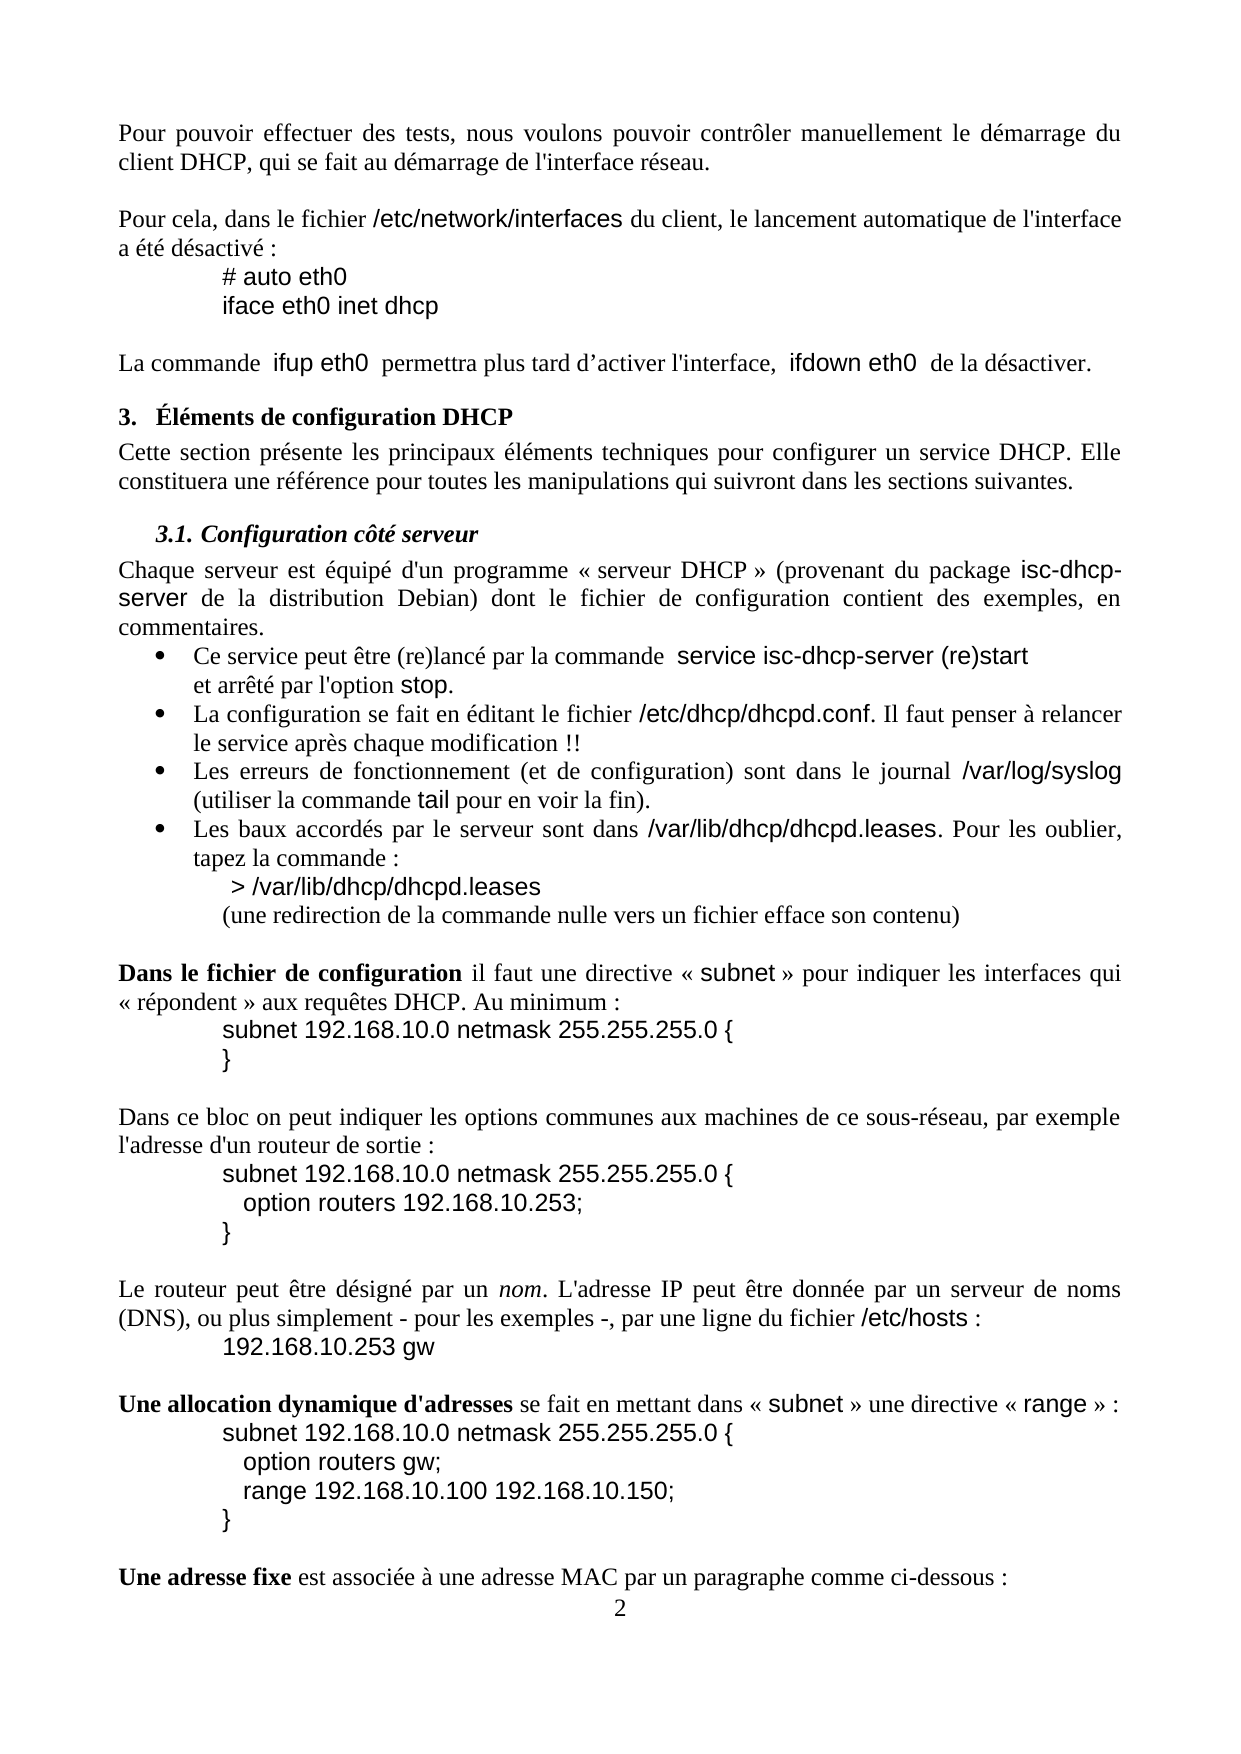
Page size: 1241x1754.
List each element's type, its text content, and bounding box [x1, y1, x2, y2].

text > /var/lib/dhcp/dhcpd.leases [156, 872, 1122, 900]
text et arrêté par l'option stop. [118, 670, 1122, 699]
text Pour cela, dans le fichier /etc/network/interfaces du client, le lancement automatique de l'interface a été désactivé : [118, 204, 1122, 262]
list La configuration se fait en éditant le fichier /etc/dhcp/dhcpd.conf. Il faut penser à relancer le service après chaque modification !! [156, 699, 1122, 756]
list Ce service peut être (re)lancé par la commande service isc-dhcp-server (re)start [156, 641, 1122, 670]
text subnet 192.168.10.0 netmask 255.255.255.0 { [222, 1016, 1122, 1044]
text 192.168.10.253 gw [222, 1332, 1122, 1361]
list Les baux accordés par le serveur sont dans /var/lib/dhcp/dhcpd.leases. Pour les oublier, tapez la commande : [156, 814, 1122, 872]
text subnet 192.168.10.0 netmask 255.255.255.0 { [222, 1418, 1122, 1447]
text Pour pouvoir effectuer des tests, nous voulons pouvoir contrôler manuellement le démarrage du client DHCP, qui se fait au démarrage de l'interface réseau. [118, 118, 1122, 176]
subtitle Configuration côté serveur [156, 519, 1122, 548]
text subnet 192.168.10.0 netmask 255.255.255.0 { [222, 1159, 1122, 1188]
text Chaque serveur est équipé d'un programme « serveur DHCP » (provenant du package isc-dhcp-server de la distribution Debian) dont le fichier de configuration contient des exemples, en commentaires. [118, 554, 1122, 641]
text option routers gw; [222, 1447, 1122, 1476]
text Le routeur peut être désigné par un nom. L'adresse IP peut être donnée par un serveur de noms (DNS), ou plus simplement - pour les exemples -, par une ligne du fichier /etc/hosts : [118, 1274, 1122, 1332]
subtitle Éléments de configuration DHCP [118, 402, 1122, 431]
text Dans le fichier de configuration il faut une directive « subnet » pour indiquer les interfaces qui « répondent » aux requêtes DHCP. Au minimum : [118, 958, 1122, 1016]
text Cette section présente les principaux éléments techniques pour configurer un service DHCP. Elle constituera une référence pour toutes les manipulations qui suivront dans les sections suivantes. [118, 437, 1122, 494]
text Dans ce bloc on peut indiquer les options communes aux machines de ce sous-réseau, par exemple l'adresse d'un routeur de sortie : [118, 1102, 1122, 1159]
text iface eth0 inet dhcp [222, 291, 1122, 319]
text (une redirection de la commande nulle vers un fichier efface son contenu) [222, 900, 1122, 929]
text La commande ifup eth0 permettra plus tard d’activer l'interface, ifdown eth0 de la désactiver. [118, 348, 1122, 377]
text } [222, 1504, 1122, 1533]
text Une adresse fixe est associée à une adresse MAC par un paragraphe comme ci-dessous : [118, 1562, 1122, 1591]
text option routers 192.168.10.253; [222, 1188, 1122, 1217]
text } [222, 1217, 1122, 1246]
text } [222, 1044, 1122, 1073]
text range 192.168.10.100 192.168.10.150; [222, 1476, 1122, 1504]
text # auto eth0 [222, 262, 1122, 291]
list Les erreurs de fonctionnement (et de configuration) sont dans le journal /var/log/syslog (utiliser la commande tail pour en voir la fin). [156, 756, 1122, 814]
text Une allocation dynamique d'adresses se fait en mettant dans « subnet » une directive « range » : [118, 1389, 1122, 1418]
